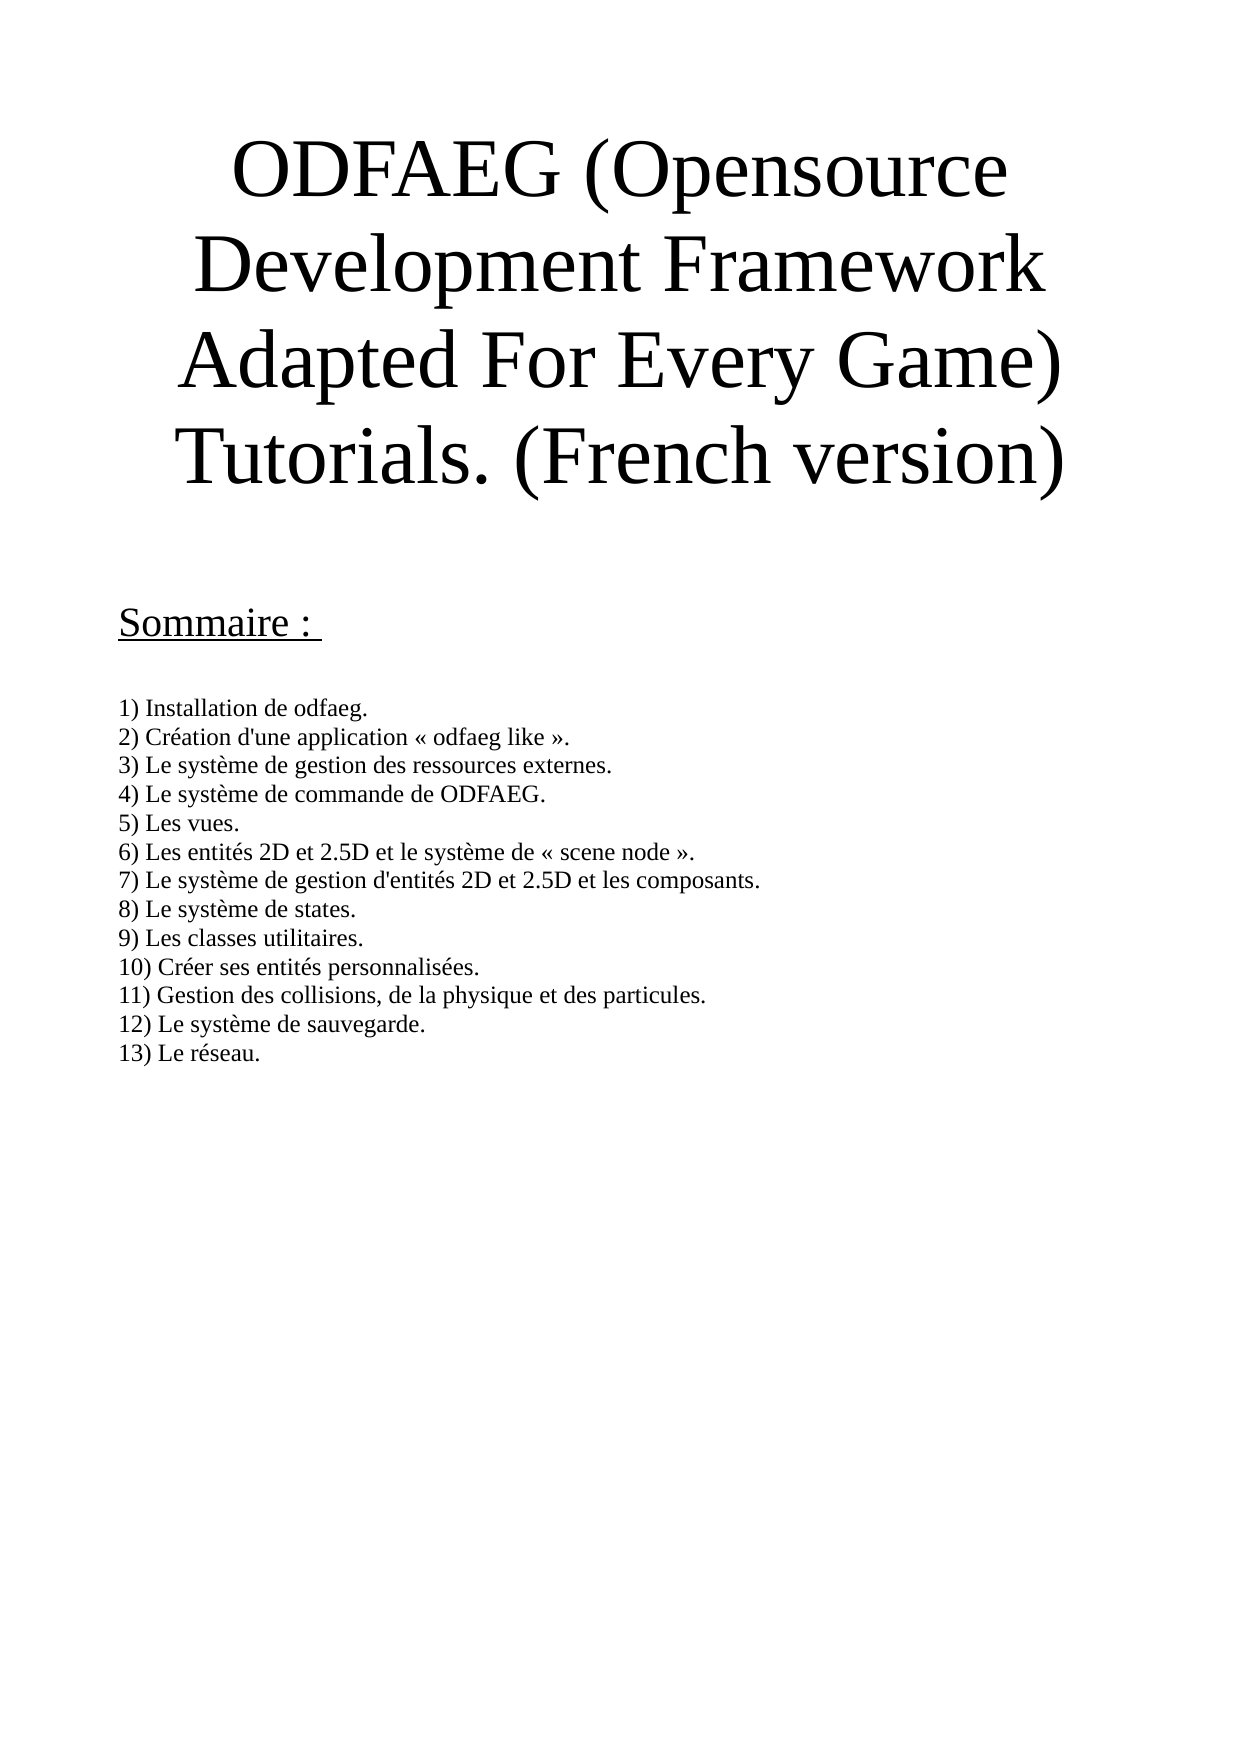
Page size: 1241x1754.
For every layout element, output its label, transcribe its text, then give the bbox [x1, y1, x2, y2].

text 6) Les entités 2D et 2.5D et le système de « scene node ». [118, 837, 1122, 866]
text 1) Installation de odfaeg. [118, 693, 1122, 722]
text 5) Les vues. [118, 808, 1122, 837]
text ODFAEG (Opensource Development Framework Adapted For Every Game) Tutorials. (French version) [118, 118, 1122, 501]
text 10) Créer ses entités personnalisées. [118, 952, 1122, 981]
text 2) Création d'une application « odfaeg like ». [118, 722, 1122, 751]
text 12) Le système de sauvegarde. [118, 1009, 1122, 1038]
text 11) Gestion des collisions, de la physique et des particules. [118, 981, 1122, 1009]
text 3) Le système de gestion des ressources externes. [118, 751, 1122, 779]
text 8) Le système de states. [118, 894, 1122, 923]
text 9) Les classes utilitaires. [118, 923, 1122, 952]
text 13) Le réseau. [118, 1038, 1122, 1067]
text 4) Le système de commande de ODFAEG. [118, 779, 1122, 808]
text 7) Le système de gestion d'entités 2D et 2.5D et les composants. [118, 866, 1122, 894]
text Sommaire : [118, 597, 1122, 645]
